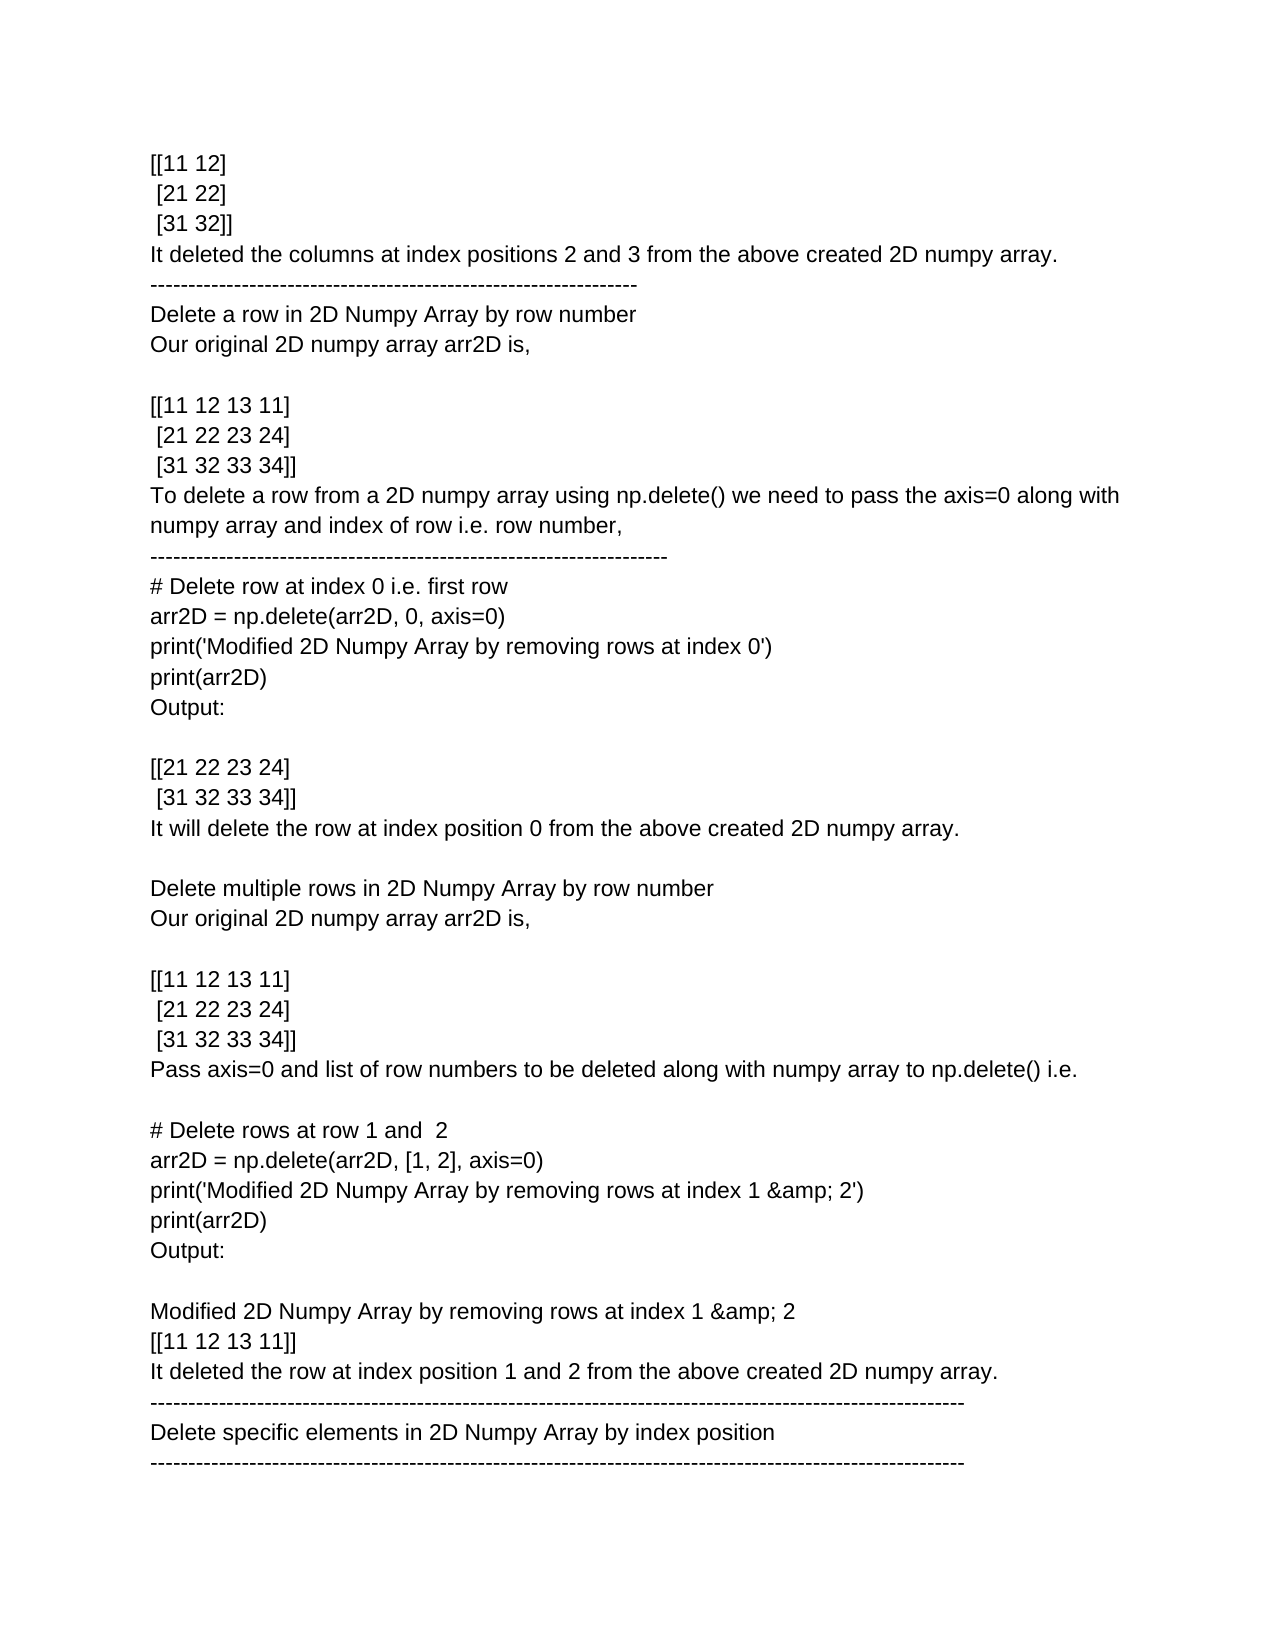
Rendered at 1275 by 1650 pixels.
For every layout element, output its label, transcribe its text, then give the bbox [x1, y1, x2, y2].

text It will delete the row at index position 0 from the above created 2D numpy array. [150, 814, 1125, 841]
text Our original 2D numpy array arr2D is, [150, 905, 1125, 932]
text It deleted the row at index position 1 and 2 from the above created 2D numpy array. [150, 1358, 1125, 1385]
text arr2D = np.delete(arr2D, [1, 2], axis=0) [150, 1147, 1125, 1173]
text -------------------------------------------------------------------- [150, 543, 1125, 569]
text # Delete row at index 0 i.e. first row [150, 573, 1125, 599]
text It deleted the columns at index positions 2 and 3 from the above created 2D numpy array. [150, 241, 1125, 267]
text [31 32 33 34]] [150, 452, 1125, 478]
text [21 22] [150, 180, 1125, 207]
text Output: [150, 694, 1125, 720]
text Delete specific elements in 2D Numpy Array by index position [150, 1419, 1125, 1445]
text [[11 12 13 11] [150, 392, 1125, 418]
text [[11 12 13 11]] [150, 1328, 1125, 1354]
text print('Modified 2D Numpy Array by removing rows at index 1 &amp; 2') [150, 1177, 1125, 1203]
text [31 32]] [150, 210, 1125, 237]
text print(arr2D) [150, 663, 1125, 690]
text arr2D = np.delete(arr2D, 0, axis=0) [150, 603, 1125, 629]
text ----------------------------------------------------------------------------------------------------------- [150, 1449, 1125, 1475]
text [[11 12 13 11] [150, 966, 1125, 992]
text To delete a row from a 2D numpy array using np.delete() we need to pass the axis=0 along with numpy array and index of row i.e. row number, [150, 482, 1125, 539]
text print(arr2D) [150, 1207, 1125, 1234]
text Pass axis=0 and list of row numbers to be deleted along with numpy array to np.delete() i.e. [150, 1056, 1125, 1083]
text ---------------------------------------------------------------- [150, 271, 1125, 297]
text ----------------------------------------------------------------------------------------------------------- [150, 1388, 1125, 1415]
text [21 22 23 24] [150, 422, 1125, 448]
text Our original 2D numpy array arr2D is, [150, 331, 1125, 358]
text [31 32 33 34]] [150, 1026, 1125, 1052]
text [21 22 23 24] [150, 996, 1125, 1022]
text [31 32 33 34]] [150, 784, 1125, 811]
text Output: [150, 1237, 1125, 1264]
text [[11 12] [150, 150, 1125, 176]
text print('Modified 2D Numpy Array by removing rows at index 0') [150, 633, 1125, 660]
text # Delete rows at row 1 and 2 [150, 1117, 1125, 1143]
text Delete a row in 2D Numpy Array by row number [150, 301, 1125, 327]
text Delete multiple rows in 2D Numpy Array by row number [150, 875, 1125, 901]
text [[21 22 23 24] [150, 754, 1125, 781]
text Modified 2D Numpy Array by removing rows at index 1 &amp; 2 [150, 1298, 1125, 1324]
